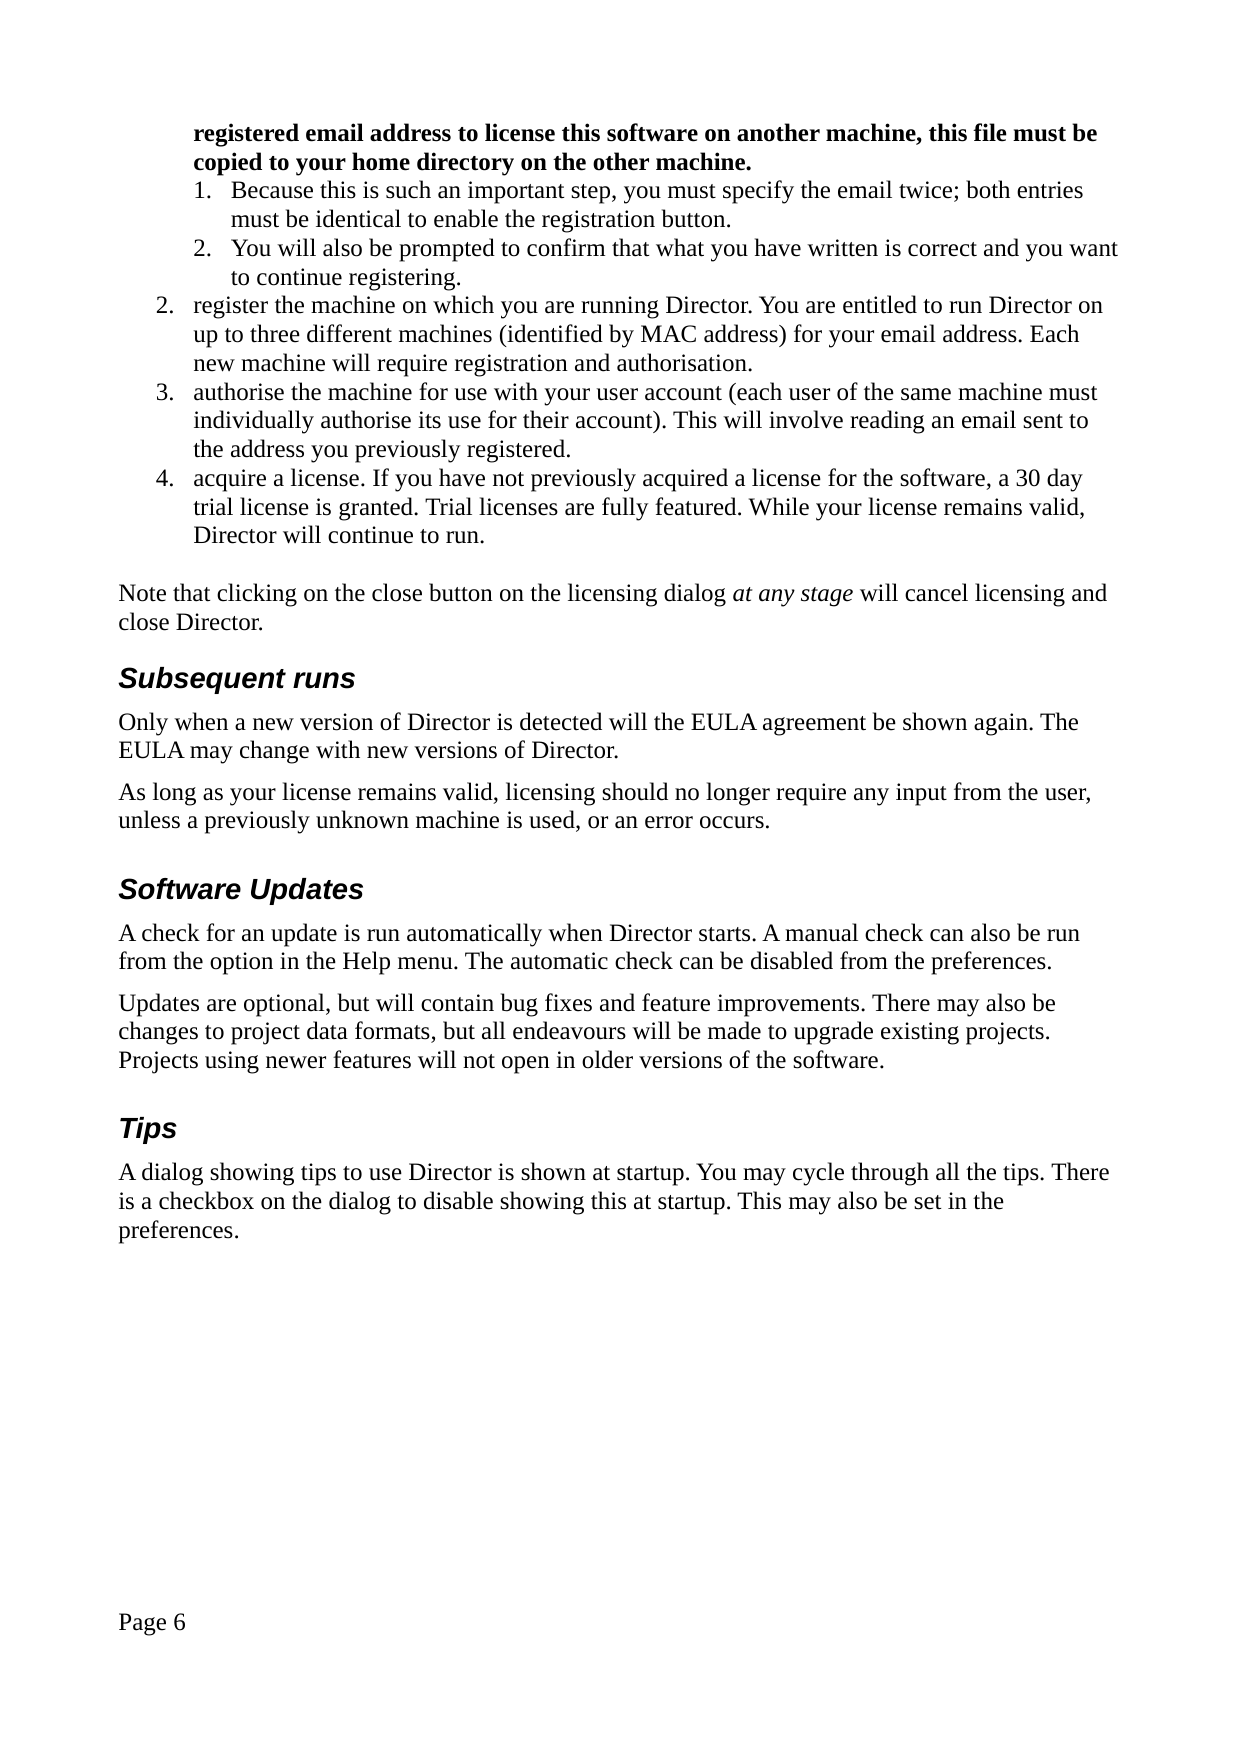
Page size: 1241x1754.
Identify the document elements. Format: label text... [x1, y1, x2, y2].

text A check for an update is run automatically when Director starts. A manual check can also be run from the option in the Help menu. The automatic check can be disabled from the preferences. [118, 918, 1122, 975]
text A dialog showing tips to use Director is shown at startup. You may cycle through all the tips. There is a checkbox on the dialog to disable showing this at startup. This may also be set in the preferences. [118, 1157, 1122, 1244]
subtitle Subsequent runs [118, 661, 1122, 694]
list Because this is such an important step, you must specify the email twice; both entries must be identical to enable the registration button. [193, 176, 1122, 233]
text Only when a new version of Director is detected will the EULA agreement be shown again. The EULA may change with new versions of Director. [118, 707, 1122, 764]
list You will also be prompted to confirm that what you have written is correct and you want to continue registering. [193, 233, 1122, 291]
list acquire a license. If you have not previously acquired a license for the software, a 30 day trial license is granted. Trial licenses are fully featured. While your license remains valid, Director will continue to run. [156, 463, 1122, 549]
text Note that clicking on the close button on the licensing dialog at any stage will cancel licensing and close Director. [118, 578, 1122, 636]
list register the machine on which you are running Director. You are entitled to run Director on up to three different machines (identified by MAC address) for your email address. Each new machine will require registration and authorisation. [156, 291, 1122, 377]
text As long as your license remains valid, licensing should no longer require any input from the user, unless a previously unknown machine is used, or an error occurs. [118, 777, 1122, 834]
subtitle Tips [118, 1111, 1122, 1145]
list authorise the machine for use with your user account (each user of the same machine must individually authorise its use for their account). This will involve reading an email sent to the address you previously registered. [156, 377, 1122, 463]
list registered email address to license this software on another machine, this file must be copied to your home directory on the other machine. [156, 118, 1122, 176]
subtitle Software Updates [118, 872, 1122, 905]
text Updates are optional, but will contain bug fixes and feature improvements. There may also be changes to project data formats, but all endeavours will be made to upgrade existing projects. Projects using newer features will not open in older versions of the software. [118, 988, 1122, 1074]
